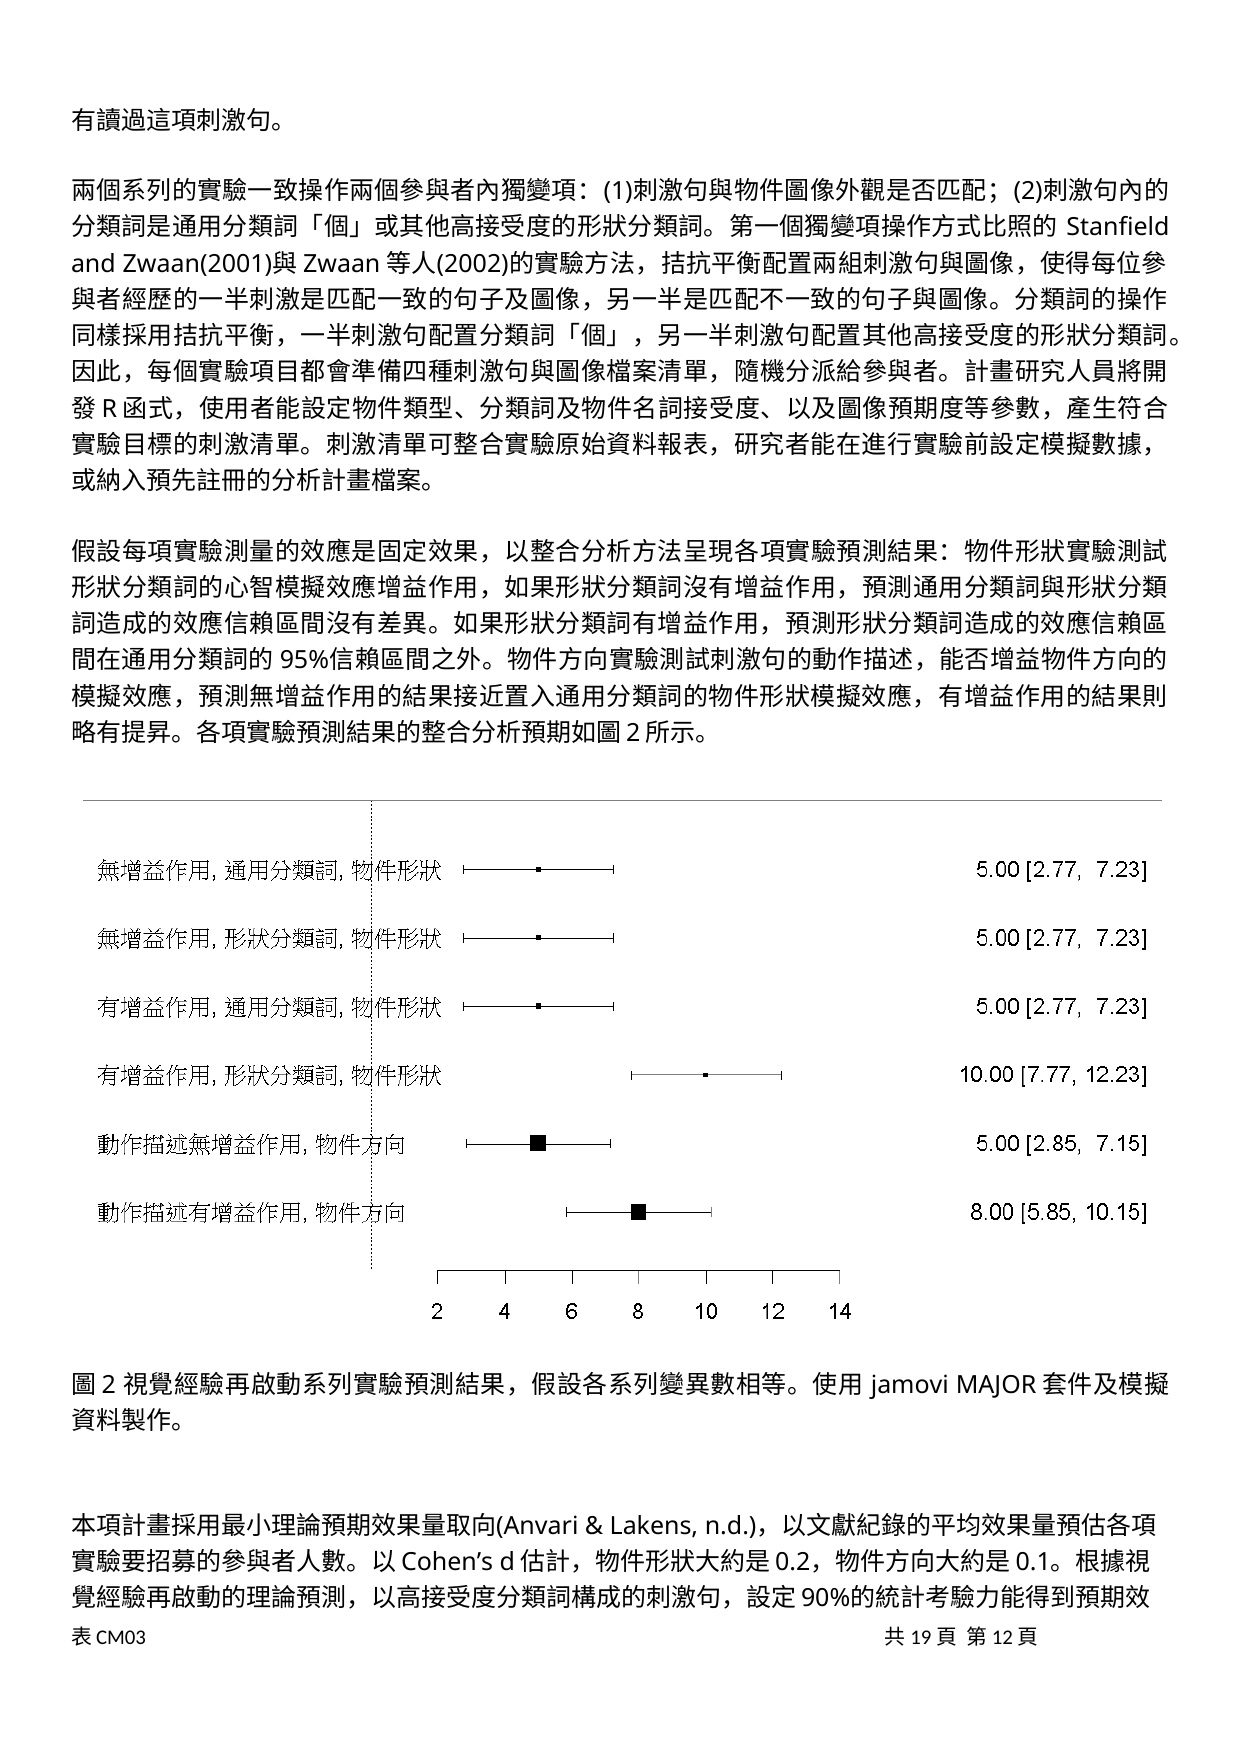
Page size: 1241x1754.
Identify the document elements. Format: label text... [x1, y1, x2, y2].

text 本項計畫採用最小理論預期效果量取向(Anvari & Lakens, n.d.)，以文獻紀錄的平均效果量預估各項實驗要招募的參與者人數。以Cohen’s d估計，物件形狀大約是0.2，物件方向大約是0.1。根據視覺經驗再啟動的理論預測，以高接受度分類詞構成的刺激句，設定90%的統計考驗力能得到預期效 [71, 1505, 1169, 1614]
text 假設每項實驗測量的效應是固定效果，以整合分析方法呈現各項實驗預測結果：物件形狀實驗測試形狀分類詞的心智模擬效應增益作用，如果形狀分類詞沒有增益作用，預測通用分類詞與形狀分類詞造成的效應信賴區間沒有差異。如果形狀分類詞有增益作用，預測形狀分類詞造成的效應信賴區間在通用分類詞的95%信賴區間之外。物件方向實驗測試刺激句的動作描述，能否增益物件方向的模擬效應，預測無增益作用的結果接近置入通用分類詞的物件形狀模擬效應，有增益作用的結果則略有提昇。各項實驗預測結果的整合分析預期如圖2所示。 [71, 531, 1169, 748]
text 本項計畫預定進行的兩個系列實驗：驗證視覺經驗再啟動增益作用的物件形狀及物件方向圖像匹配作業，以及驗證動作經驗再啟動增益作用的物件方向圖像匹配作業。所有實驗程序都是運用OpenSesame(Mathôt, Schreij, & Theeuwes, 2012)與JATOS(Lange, Kühn, & Filevich, 2015)部署，參與者必須使用標準個人電腦或筆記型電腦登入實驗網頁參與。物件形狀模擬效應實驗依照Zwaan et al. (2002)的方法，每個嘗試開始參與者閱讀呈現在螢幕中央的句子，確認理解再按鍵切換目標圖片，參與者在圖片出現起的兩秒鐘之內，判斷圖片中的物件是否為句子裡提到的目標。參與者做出反應或超過反應時限，網頁實驗立即回饋反應正確與否或超過時限的訊息。物件方向模擬效應實驗依照Stanfield and Zwaan(2001)的方法，每個項目的安排與物件形狀模擬效應實驗相同，也安排進行6到8次嘗試，會出現一項呈現隨機刺激句的回憶測試，參與者要確認在最近完成的三個嘗試有沒有讀過這項刺激句。 [71, 100, 1169, 137]
text 兩個系列的實驗一致操作兩個參與者內獨變項：(1)刺激句與物件圖像外觀是否匹配；(2)刺激句內的分類詞是通用分類詞「個」或其他高接受度的形狀分類詞。第一個獨變項操作方式比照的Stanfield and Zwaan(2001)與Zwaan等人(2002)的實驗方法，拮抗平衡配置兩組刺激句與圖像，使得每位參與者經歷的一半刺激是匹配一致的句子及圖像，另一半是匹配不一致的句子與圖像。分類詞的操作同樣採用拮抗平衡，一半刺激句配置分類詞「個」，另一半刺激句配置其他高接受度的形狀分類詞。因此，每個實驗項目都會準備四種刺激句與圖像檔案清單，隨機分派給參與者。計畫研究人員將開發R函式，使用者能設定物件類型、分類詞及物件名詞接受度、以及圖像預期度等參數，產生符合實驗目標的刺激清單。刺激清單可整合實驗原始資料報表，研究者能在進行實驗前設定模擬數據，或納入預先註冊的分析計畫檔案。 [71, 171, 1169, 497]
picture [70, 782, 1170, 1331]
text 圖2 視覺經驗再啟動系列實驗預測結果，假設各系列變異數相等。使用jamovi MAJOR套件及模擬資料製作。 [71, 1364, 1169, 1437]
